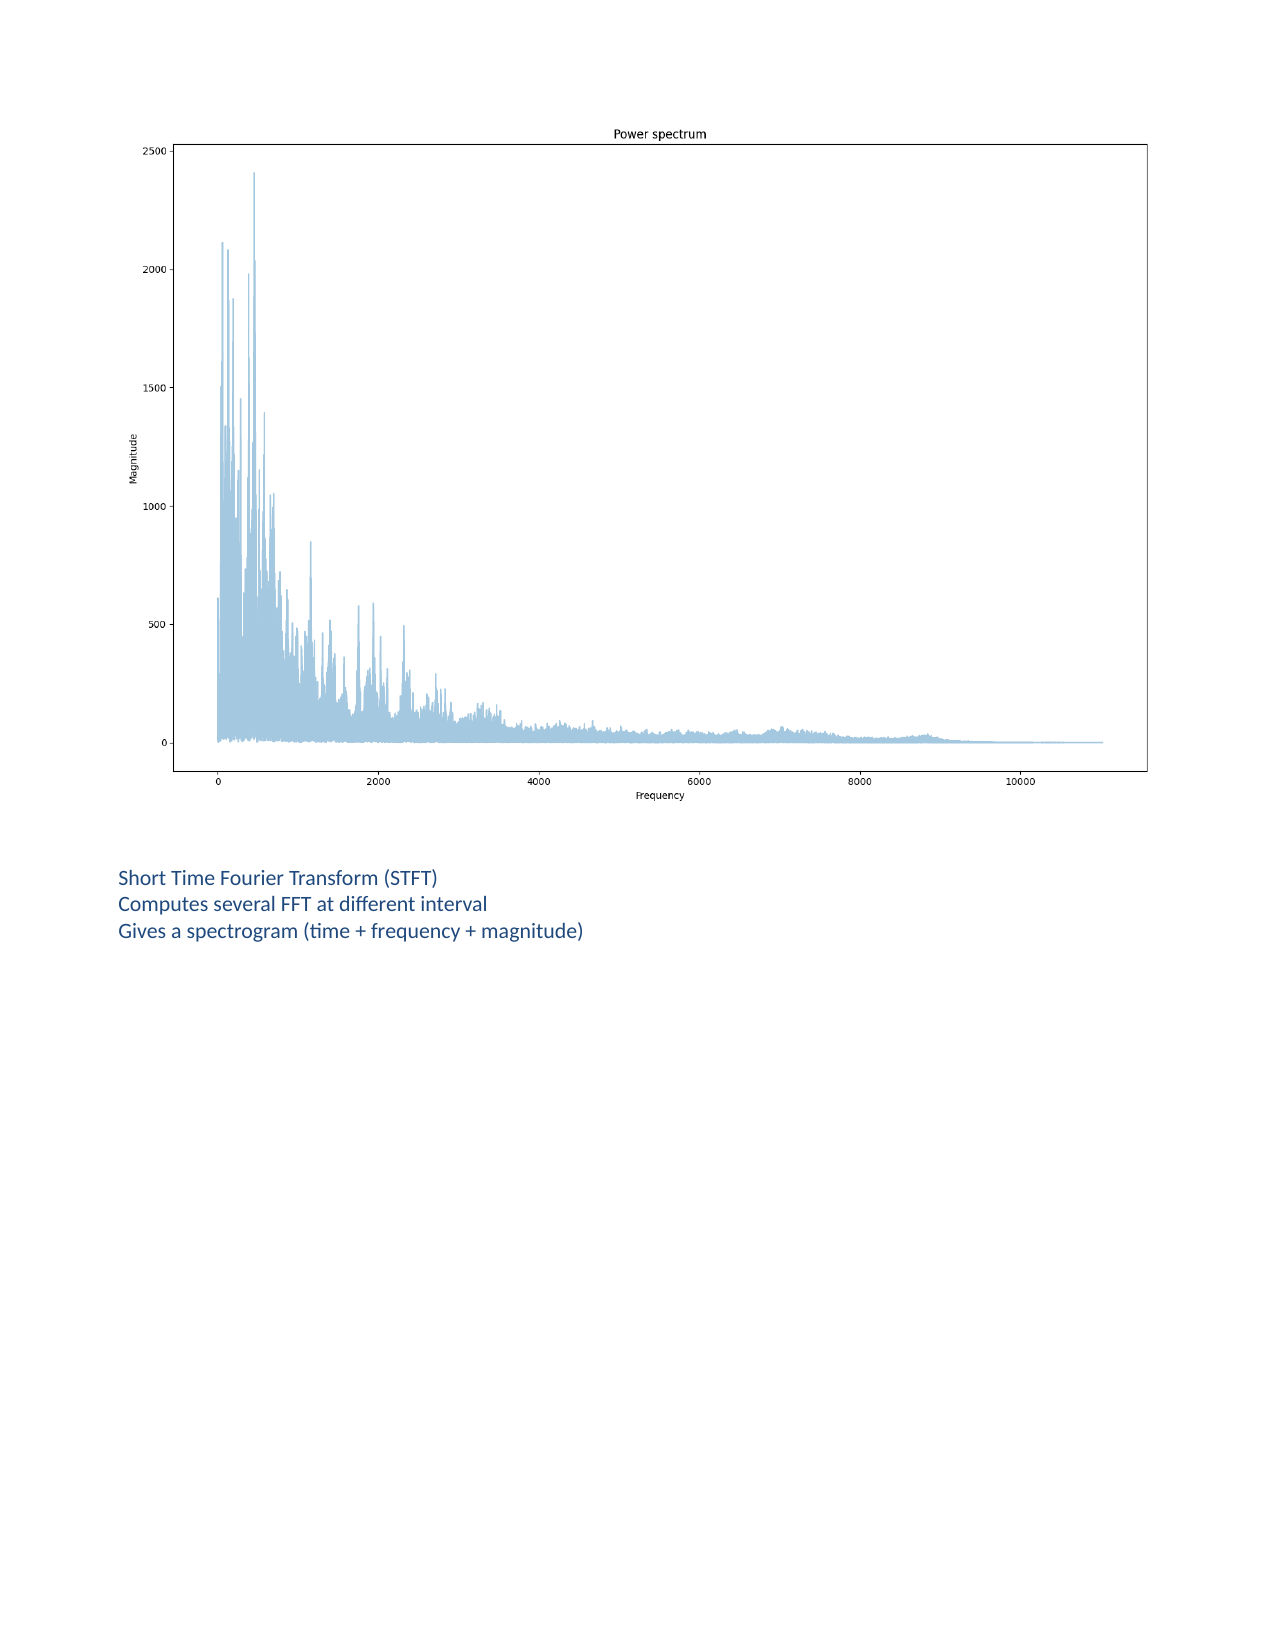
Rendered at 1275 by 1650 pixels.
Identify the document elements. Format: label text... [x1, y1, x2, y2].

text Computes several FFT at different interval [118, 891, 1157, 917]
picture [118, 118, 1157, 811]
text Short Time Fourier Transform (STFT) [118, 864, 1157, 891]
text Gives a spectrogram (time + frequency + magnitude) [118, 917, 1157, 944]
